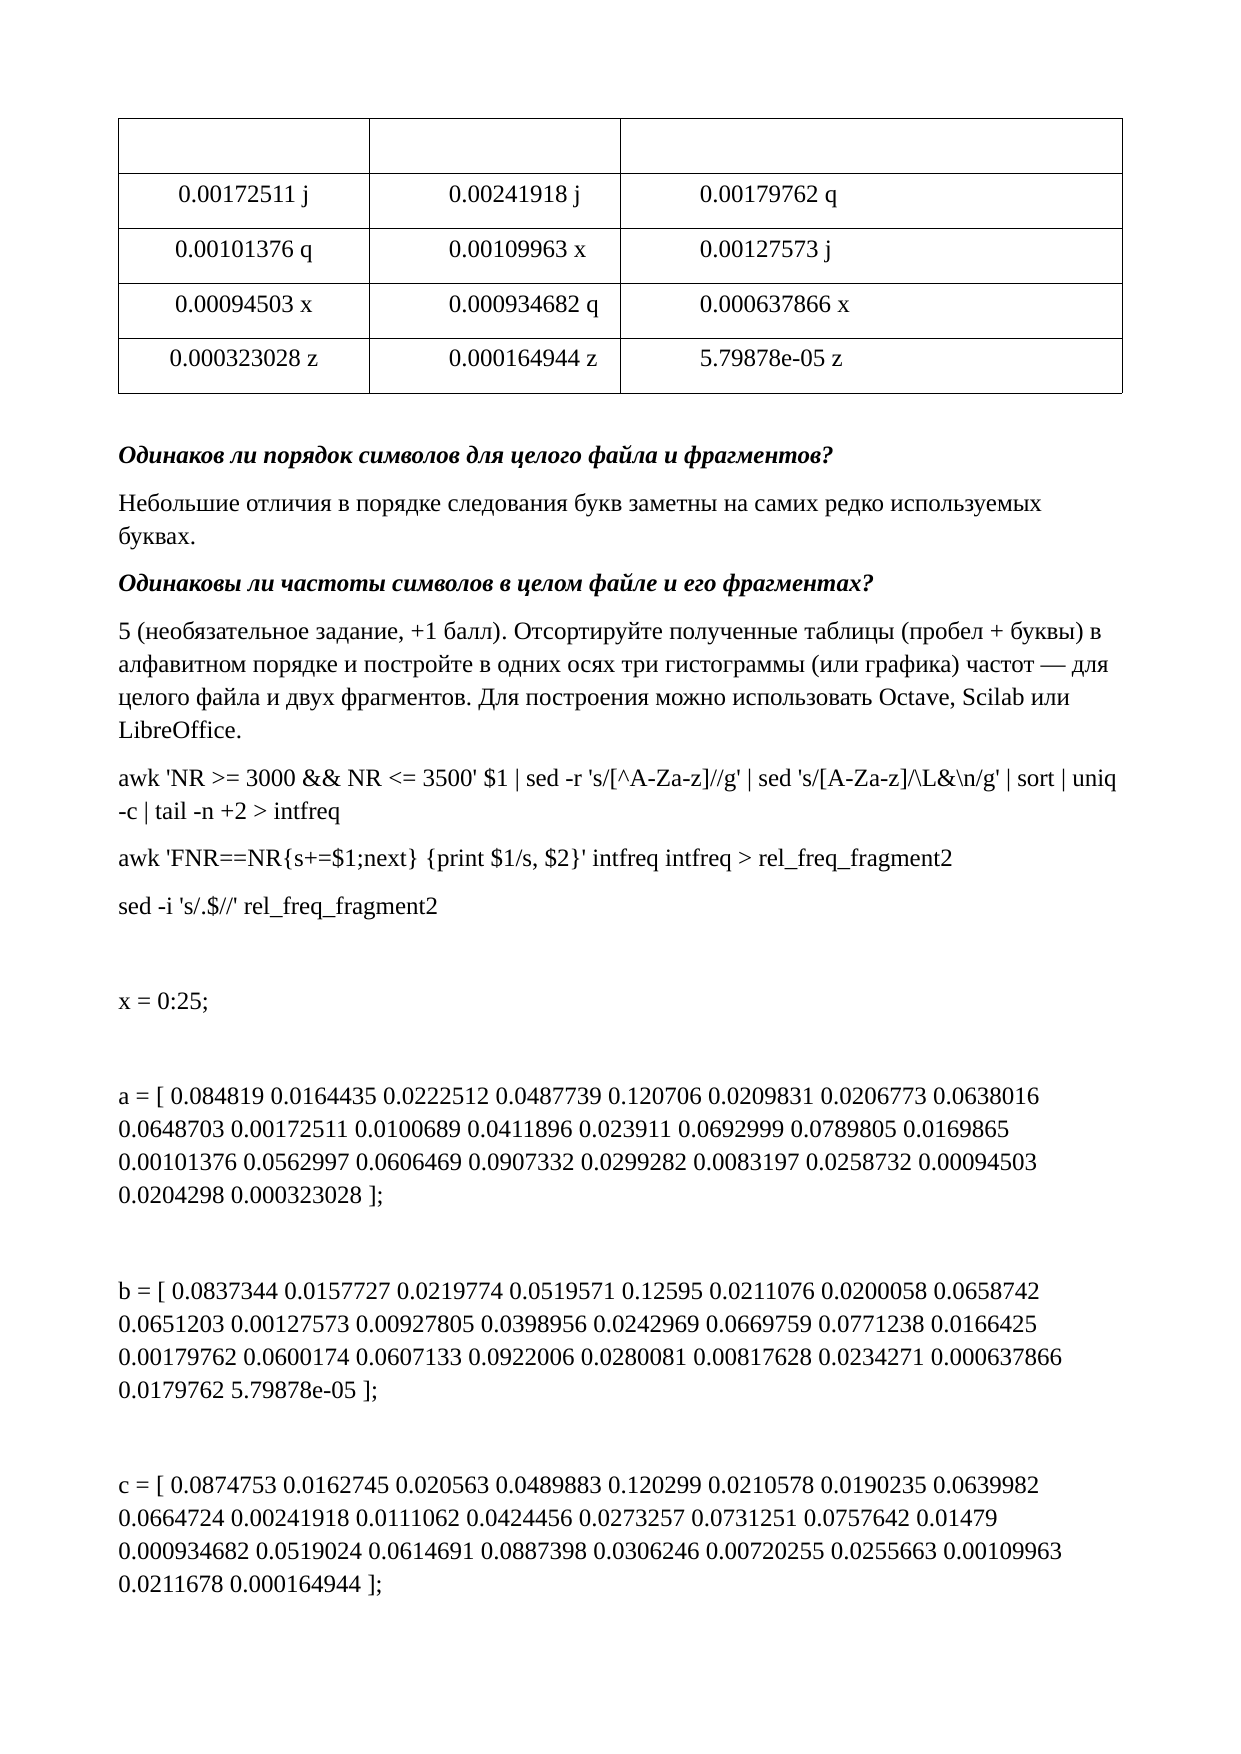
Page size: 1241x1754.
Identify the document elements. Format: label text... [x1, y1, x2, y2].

text awk 'NR >= 3000 && NR <= 3500' $1 | sed -r 's/[^A-Za-z]//g' | sed 's/[A-Za-z]/\L&\n/g' | sort | uniq -c | tail -n +2 > intfreq [118, 763, 1122, 824]
table_cell 0.00094503 x [119, 284, 369, 338]
text b = [ 0.0837344 0.0157727 0.0219774 0.0519571 0.12595 0.0211076 0.0200058 0.0658742 0.0651203 0.00127573 0.00927805 0.0398956 0.0242969 0.0669759 0.0771238 0.0166425 0.00179762 0.0600174 0.0607133 0.0922006 0.0280081 0.00817628 0.0234271 0.000637866 0.0179762 5.79878e-05 ]; [118, 1276, 1122, 1403]
text Небольшие отличия в порядке следования букв заметны на самих редко используемых буквах. [118, 488, 1122, 550]
table_cell [621, 119, 1122, 173]
table_cell 0.000934682 q [370, 284, 620, 338]
table_cell [370, 119, 620, 173]
text Одинаковы ли частоты символов в целом файле и его фрагментах? [118, 568, 1122, 597]
table_cell 0.00127573 j [621, 229, 1122, 283]
table_cell 0.000637866 x [621, 284, 1122, 338]
table_cell 0.00172511 j [119, 174, 369, 228]
text x = 0:25; [118, 986, 1122, 1015]
table_cell 0.00241918 j [370, 174, 620, 228]
text 5 (необязательное задание, +1 балл). Отсортируйте полученные таблицы (пробел + буквы) в алфавитном порядке и постройте в одних осях три гистограммы (или графика) частот — для целого файла и двух фрагментов. Для построения можно использовать Octave, Scilab или LibreOffice. [118, 616, 1122, 744]
table_cell 5.79878e-05 z [621, 339, 1122, 393]
text a = [ 0.084819 0.0164435 0.0222512 0.0487739 0.120706 0.0209831 0.0206773 0.0638016 0.0648703 0.00172511 0.0100689 0.0411896 0.023911 0.0692999 0.0789805 0.0169865 0.00101376 0.0562997 0.0606469 0.0907332 0.0299282 0.0083197 0.0258732 0.00094503 0.0204298 0.000323028 ]; [118, 1081, 1122, 1209]
table_cell 0.00179762 q [621, 174, 1122, 228]
table_cell 0.00101376 q [119, 229, 369, 283]
text awk 'FNR==NR{s+=$1;next} {print $1/s, $2}' intfreq intfreq > rel_freq_fragment2 [118, 843, 1122, 872]
table_cell 0.000164944 z [370, 339, 620, 393]
table_cell 0.000323028 z [119, 339, 369, 393]
text Одинаков ли порядок символов для целого файла и фрагментов? [118, 440, 1122, 469]
text c = [ 0.0874753 0.0162745 0.020563 0.0489883 0.120299 0.0210578 0.0190235 0.0639982 0.0664724 0.00241918 0.0111062 0.0424456 0.0273257 0.0731251 0.0757642 0.01479 0.000934682 0.0519024 0.0614691 0.0887398 0.0306246 0.00720255 0.0255663 0.00109963 0.0211678 0.000164944 ]; [118, 1470, 1122, 1598]
table_cell [119, 119, 369, 173]
table_cell 0.00109963 x [370, 229, 620, 283]
text sed -i 's/.$//' rel_freq_fragment2 [118, 891, 1122, 920]
